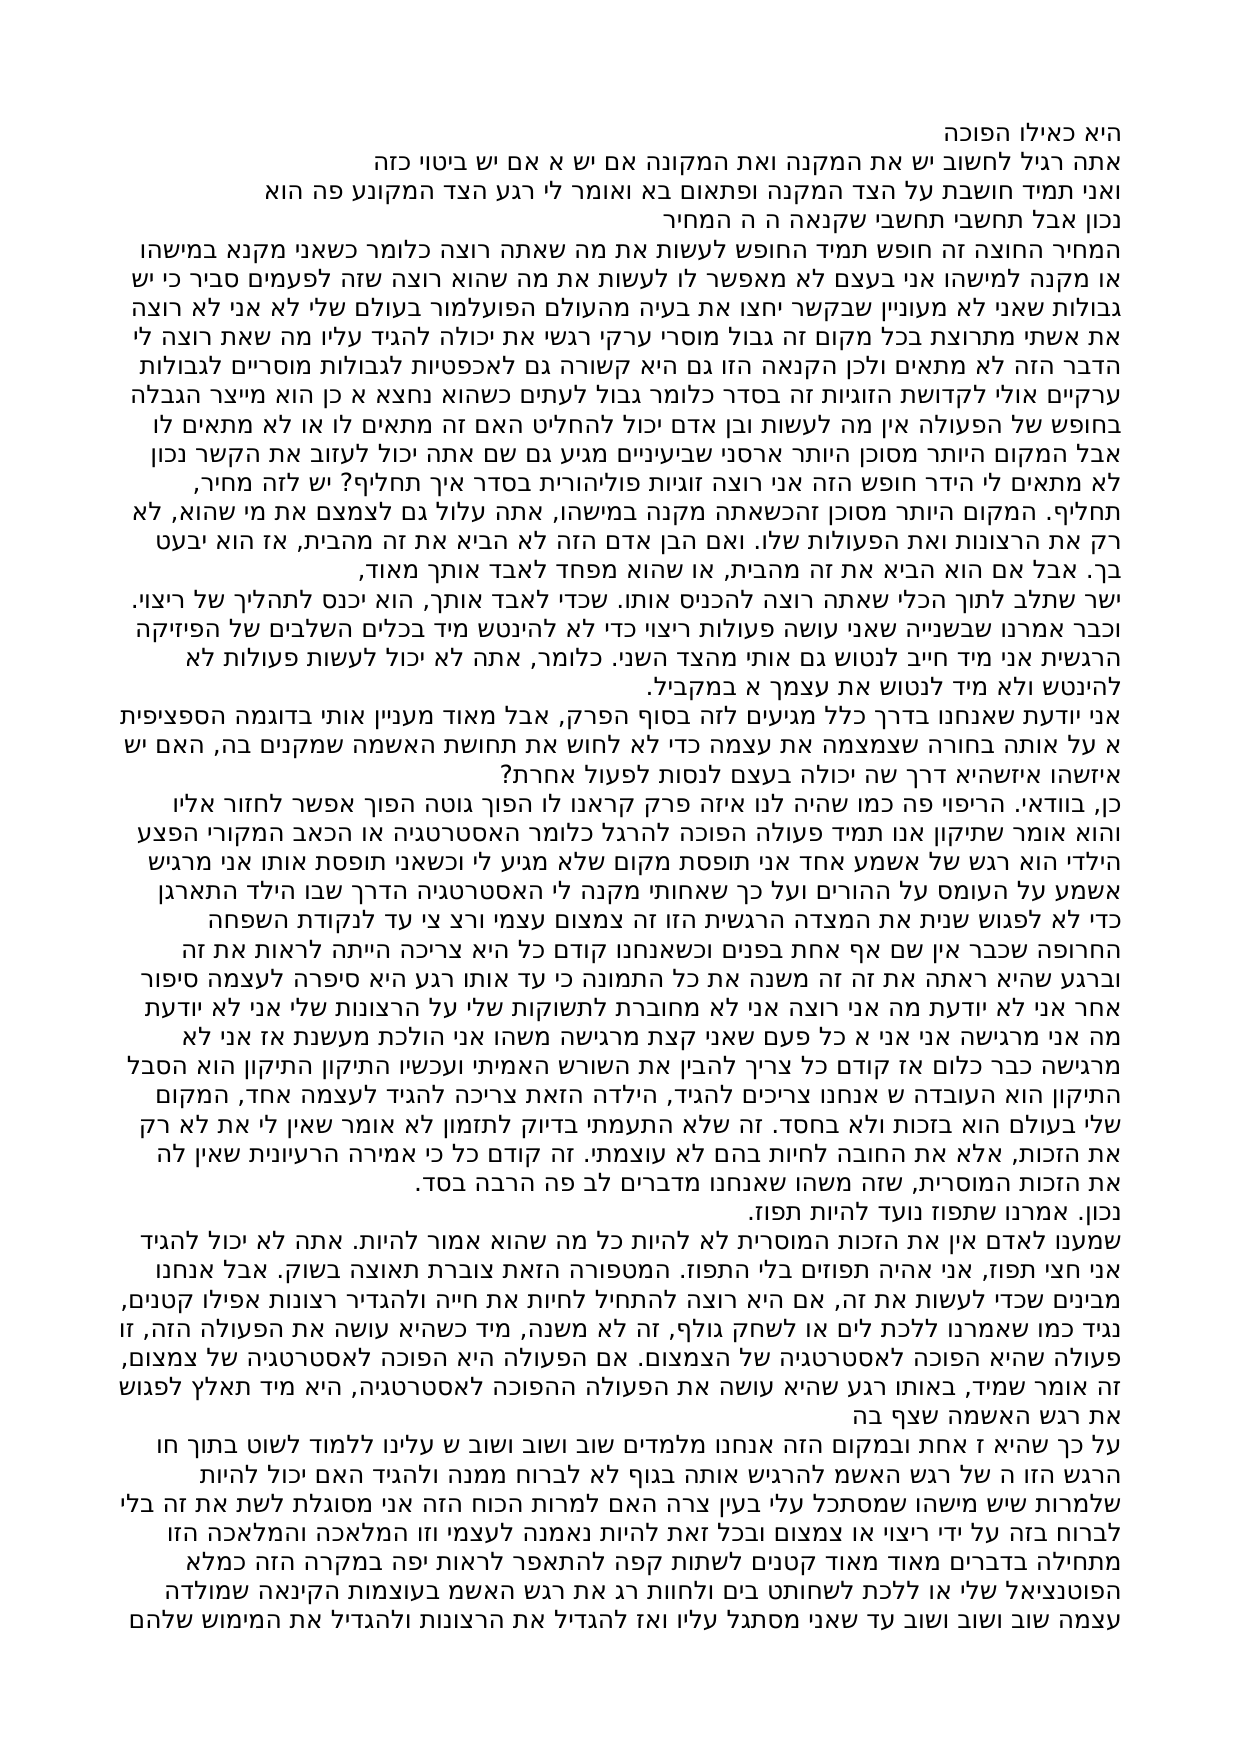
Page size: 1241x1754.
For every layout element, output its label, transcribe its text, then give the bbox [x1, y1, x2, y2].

text המחיר החוצה זה חופש תמיד החופש לעשות את מה שאתה רוצה כלומר כשאני מקנא במישהו או מקנה למישהו אני בעצם לא מאפשר לו לעשות את מה שהוא רוצה שזה לפעמים סביר כי יש גבולות שאני לא מעוניין שבקשר יחצו את בעיה מהעולם הפועלמור בעולם שלי לא אני לא רוצה את אשתי מתרוצת בכל מקום זה גבול מוסרי ערקי רגשי את יכולה להגיד עליו מה שאת רוצה לי הדבר הזה לא מתאים ולכן הקנאה הזו גם היא קשורה גם לאכפטיות לגבולות מוסריים לגבולות ערקיים אולי לקדושת הזוגיות זה בסדר כלומר גבול לעתים כשהוא נחצא א כן הוא מייצר הגבלה בחופש של הפעולה אין מה לעשות ובן אדם יכול להחליט האם זה מתאים לו או לא מתאים לו אבל המקום היותר מסוכן היותר ארסני שביעיניים מגיע גם שם אתה יכול לעזוב את הקשר נכון לא מתאים לי הידר חופש הזה אני רוצה זוגיות פוליהורית בסדר איך תחליף? יש לזה מחיר, תחליף. המקום היותר מסוכן זהכשאתה מקנה במישהו, אתה עלול גם לצמצם את מי שהוא, לא רק את הרצונות ואת הפעולות שלו. ואם הבן אדם הזה לא הביא את זה מהבית, אז הוא יבעט בך. אבל אם הוא הביא את זה מהבית, או שהוא מפחד לאבד אותך מאוד, [118, 235, 1122, 585]
text נכון אבל תחשבי תחשבי שקנאה ה ה המחיר [118, 206, 1122, 235]
text אני יודעת שאנחנו בדרך כלל מגיעים לזה בסוף הפרק, אבל מאוד מעניין אותי בדוגמה הספציפית א על אותה בחורה שצמצמה את עצמה כדי לא לחוש את תחושת האשמה שמקנים בה, האם יש איזשהו איזשהיא דרך שה יכולה בעצם לנסות לפעול אחרת? [118, 701, 1122, 789]
text שמענו לאדם אין את הזכות המוסרית לא להיות כל מה שהוא אמור להיות. אתה לא יכול להגיד אני חצי תפוז, אני אהיה תפוזים בלי התפוז. המטפורה הזאת צוברת תאוצה בשוק. אבל אנחנו מבינים שכדי לעשות את זה, אם היא רוצה להתחיל לחיות את חייה ולהגדיר רצונות אפילו קטנים, נגיד כמו שאמרנו ללכת לים או לשחק גולף, זה לא משנה, מיד כשהיא עושה את הפעולה הזה, זו פעולה שהיא הפוכה לאסטרטגיה של הצמצום. אם הפעולה היא הפוכה לאסטרטגיה של צמצום, זה אומר שמיד, באותו רגע שהיא עושה את הפעולה ההפוכה לאסטרטגיה, היא מיד תאלץ לפגוש את רגש האשמה שצף בה [118, 1226, 1122, 1431]
text כן, בוודאי. הריפוי פה כמו שהיה לנו איזה פרק קראנו לו הפוך גוטה הפוך אפשר לחזור אליו והוא אומר שתיקון אנו תמיד פעולה הפוכה להרגל כלומר האסטרטגיה או הכאב המקורי הפצע הילדי הוא רגש של אשמע אחד אני תופסת מקום שלא מגיע לי וכשאני תופסת אותו אני מרגיש אשמע על העומס על ההורים ועל כך שאחותי מקנה לי האסטרטגיה הדרך שבו הילד התארגן כדי לא לפגוש שנית את המצדה הרגשית הזו זה צמצום עצמי ורצ צי עד לנקודת השפחה החרופה שכבר אין שם אף אחת בפנים וכשאנחנו קודם כל היא צריכה הייתה לראות את זה וברגע שהיא ראתה את זה זה משנה את כל התמונה כי עד אותו רגע היא סיפרה לעצמה סיפור אחר אני לא יודעת מה אני רוצה אני לא מחוברת לתשוקות שלי על הרצונות שלי אני לא יודעת מה אני מרגישה אני אני א כל פעם שאני קצת מרגישה משהו אני הולכת מעשנת אז אני לא מרגישה כבר כלום אז קודם כל צריך להבין את השורש האמיתי ועכשיו התיקון התיקון הוא הסבל התיקון הוא העובדה ש אנחנו צריכים להגיד, הילדה הזאת צריכה להגיד לעצמה אחד, המקום שלי בעולם הוא בזכות ולא בחסד. זה שלא התעמתי בדיוק לתזמון לא אומר שאין לי את לא רק את הזכות, אלא את החובה לחיות בהם לא עוצמתי. זה קודם כל כי אמירה הרעיונית שאין לה את הזכות המוסרית, שזה משהו שאנחנו מדברים לב פה הרבה בסד. [118, 789, 1122, 1197]
text על כך שהיא ז אחת ובמקום הזה אנחנו מלמדים שוב ושוב ושוב ש עלינו ללמוד לשוט בתוך חו הרגש הזו ה של רגש האשמ להרגיש אותה בגוף לא לברוח ממנה ולהגיד האם יכול להיות שלמרות שיש מישהו שמסתכל עלי בעין צרה האם למרות הכוח הזה אני מסוגלת לשת את זה בלי לברוח בזה על ידי ריצוי או צמצום ובכל זאת להיות נאמנה לעצמי וזו המלאכה והמלאכה הזו מתחילה בדברים מאוד מאוד קטנים לשתות קפה להתאפר לראות יפה במקרה הזה כמלא הפוטנציאל שלי או ללכת לשחותט בים ולחוות רג את רגש האשמ בעוצמות הקינאה שמולדה עצמה שוב ושוב ושוב עד שאני מסתגל עליו ואז להגדיל את הרצונות ולהגדיל את המימוש שלהם [118, 1431, 1122, 1635]
text ואני תמיד חושבת על הצד המקנה ופתאום בא ואומר לי רגע הצד המקונע פה הוא [118, 176, 1122, 206]
text אתה רגיל לחשוב יש את המקנה ואת המקונה אם יש א אם יש ביטוי כזה [118, 147, 1122, 176]
text נכון. אמרנו שתפוז נועד להיות תפוז. [118, 1197, 1122, 1226]
text ישר שתלב לתוך הכלי שאתה רוצה להכניס אותו. שכדי לאבד אותך, הוא יכנס לתהליך של ריצוי. וכבר אמרנו שבשנייה שאני עושה פעולות ריצוי כדי לא להינטש מיד בכלים השלבים של הפיזיקה הרגשית אני מיד חייב לנטוש גם אותי מהצד השני. כלומר, אתה לא יכול לעשות פעולות לא להינטש ולא מיד לנטוש את עצמך א במקביל. [118, 585, 1122, 701]
text היא כאילו הפוכה [118, 118, 1122, 147]
